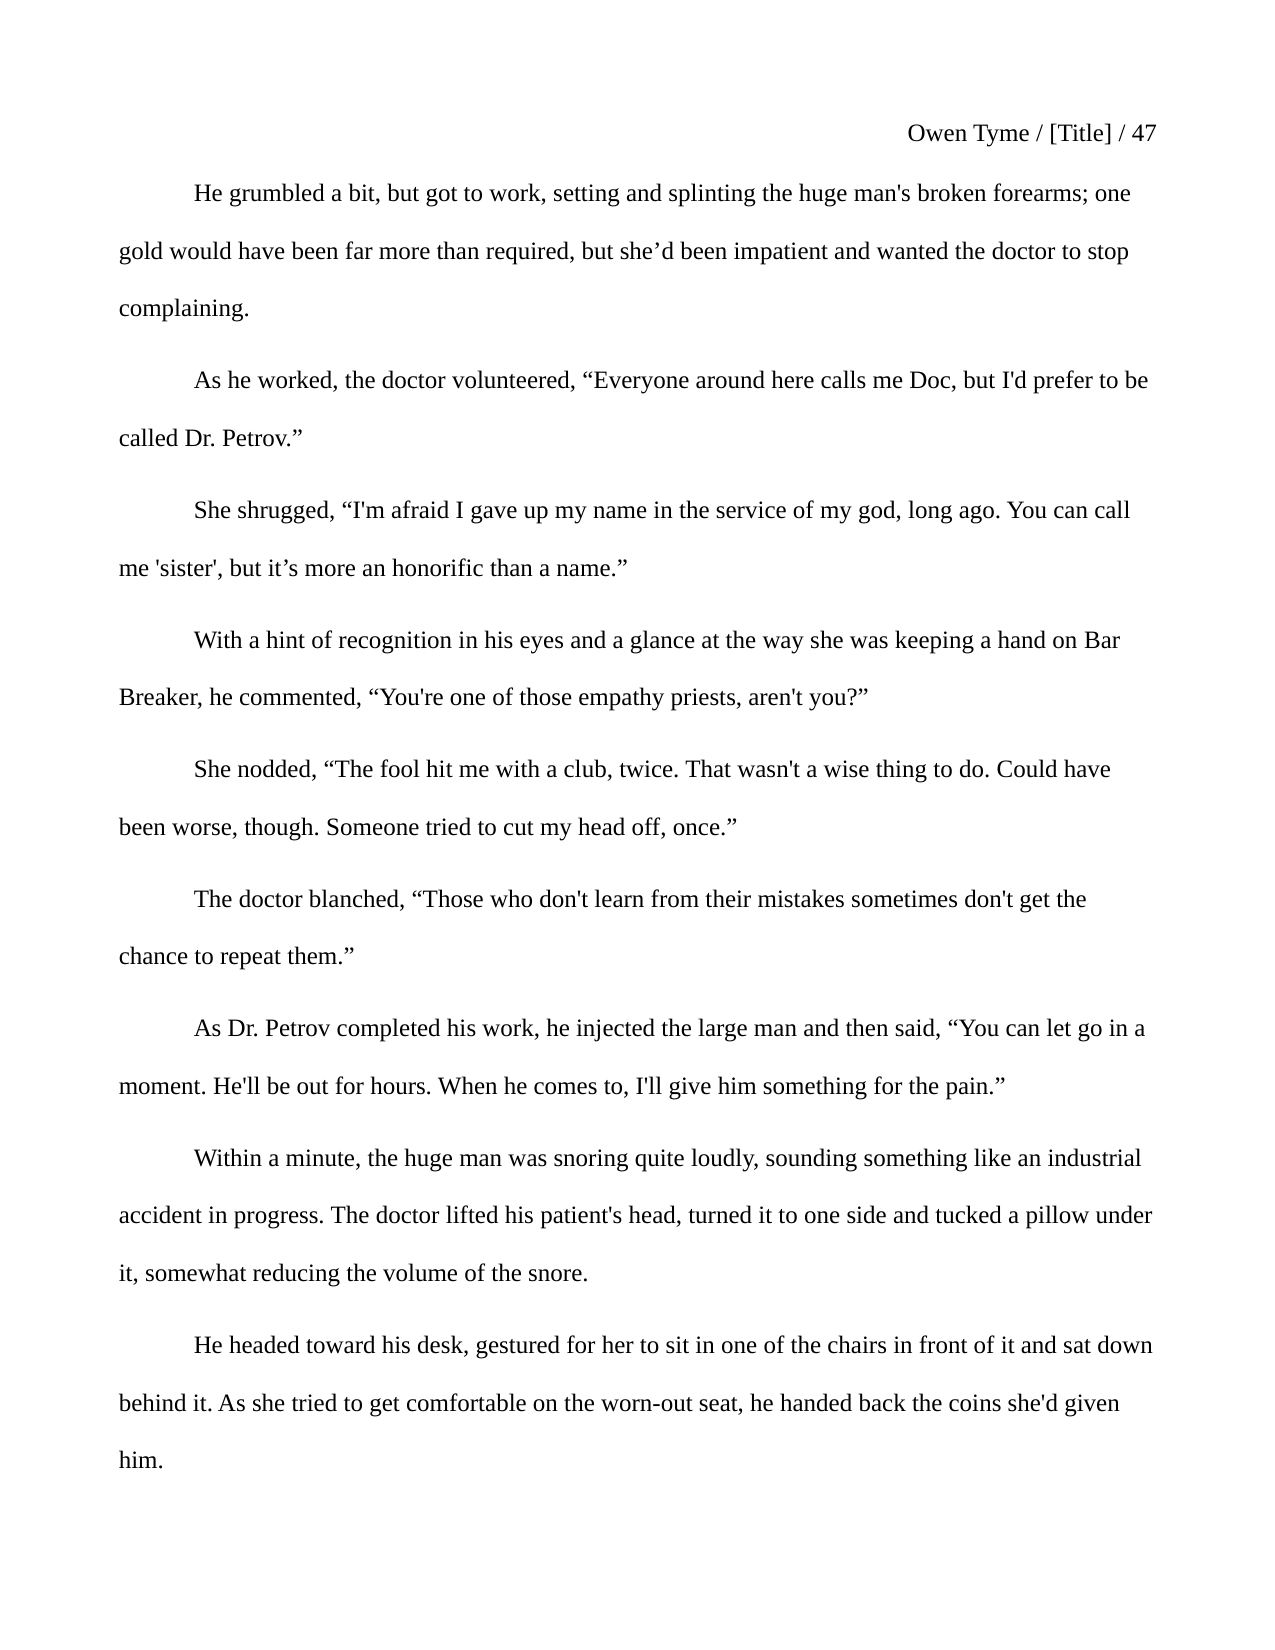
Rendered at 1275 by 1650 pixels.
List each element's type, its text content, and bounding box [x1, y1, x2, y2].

text She nodded, “The fool hit me with a club, twice. That wasn't a wise thing to do. Could have been worse, though. Someone tried to cut my head off, once.” [118, 754, 1156, 841]
text Within a minute, the huge man was snoring quite loudly, sounding something like an industrial accident in progress. The doctor lifted his patient's head, turned it to one side and tucked a pillow under it, somewhat reducing the volume of the snore. [118, 1143, 1156, 1287]
text The doctor blanched, “Those who don't learn from their mistakes sometimes don't get the chance to repeat them.” [118, 884, 1156, 970]
text He grumbled a bit, but got to work, setting and splinting the huge man's broken forearms; one gold would have been far more than required, but she’d been impatient and wanted the doctor to stop complaining. [118, 178, 1156, 322]
text With a hint of recognition in his eyes and a glance at the way she was keeping a hand on Bar Breaker, he commented, “You're one of those empathy priests, aren't you?” [118, 625, 1156, 711]
text She shrugged, “I'm afraid I gave up my name in the service of my god, long ago. You can call me 'sister', but it’s more an honorific than a name.” [118, 495, 1156, 581]
text As Dr. Petrov completed his work, he injected the large man and then said, “You can let go in a moment. He'll be out for hours. When he comes to, I'll give him something for the pain.” [118, 1013, 1156, 1100]
text He headed toward his desk, gestured for her to sit in one of the chairs in front of it and sat down behind it. As she tried to get comfortable on the worn-out seat, he handed back the coins she'd given him. [118, 1330, 1156, 1474]
text As he worked, the doctor volunteered, “Everyone around here calls me Doc, but I'd prefer to be called Dr. Petrov.” [118, 366, 1156, 452]
